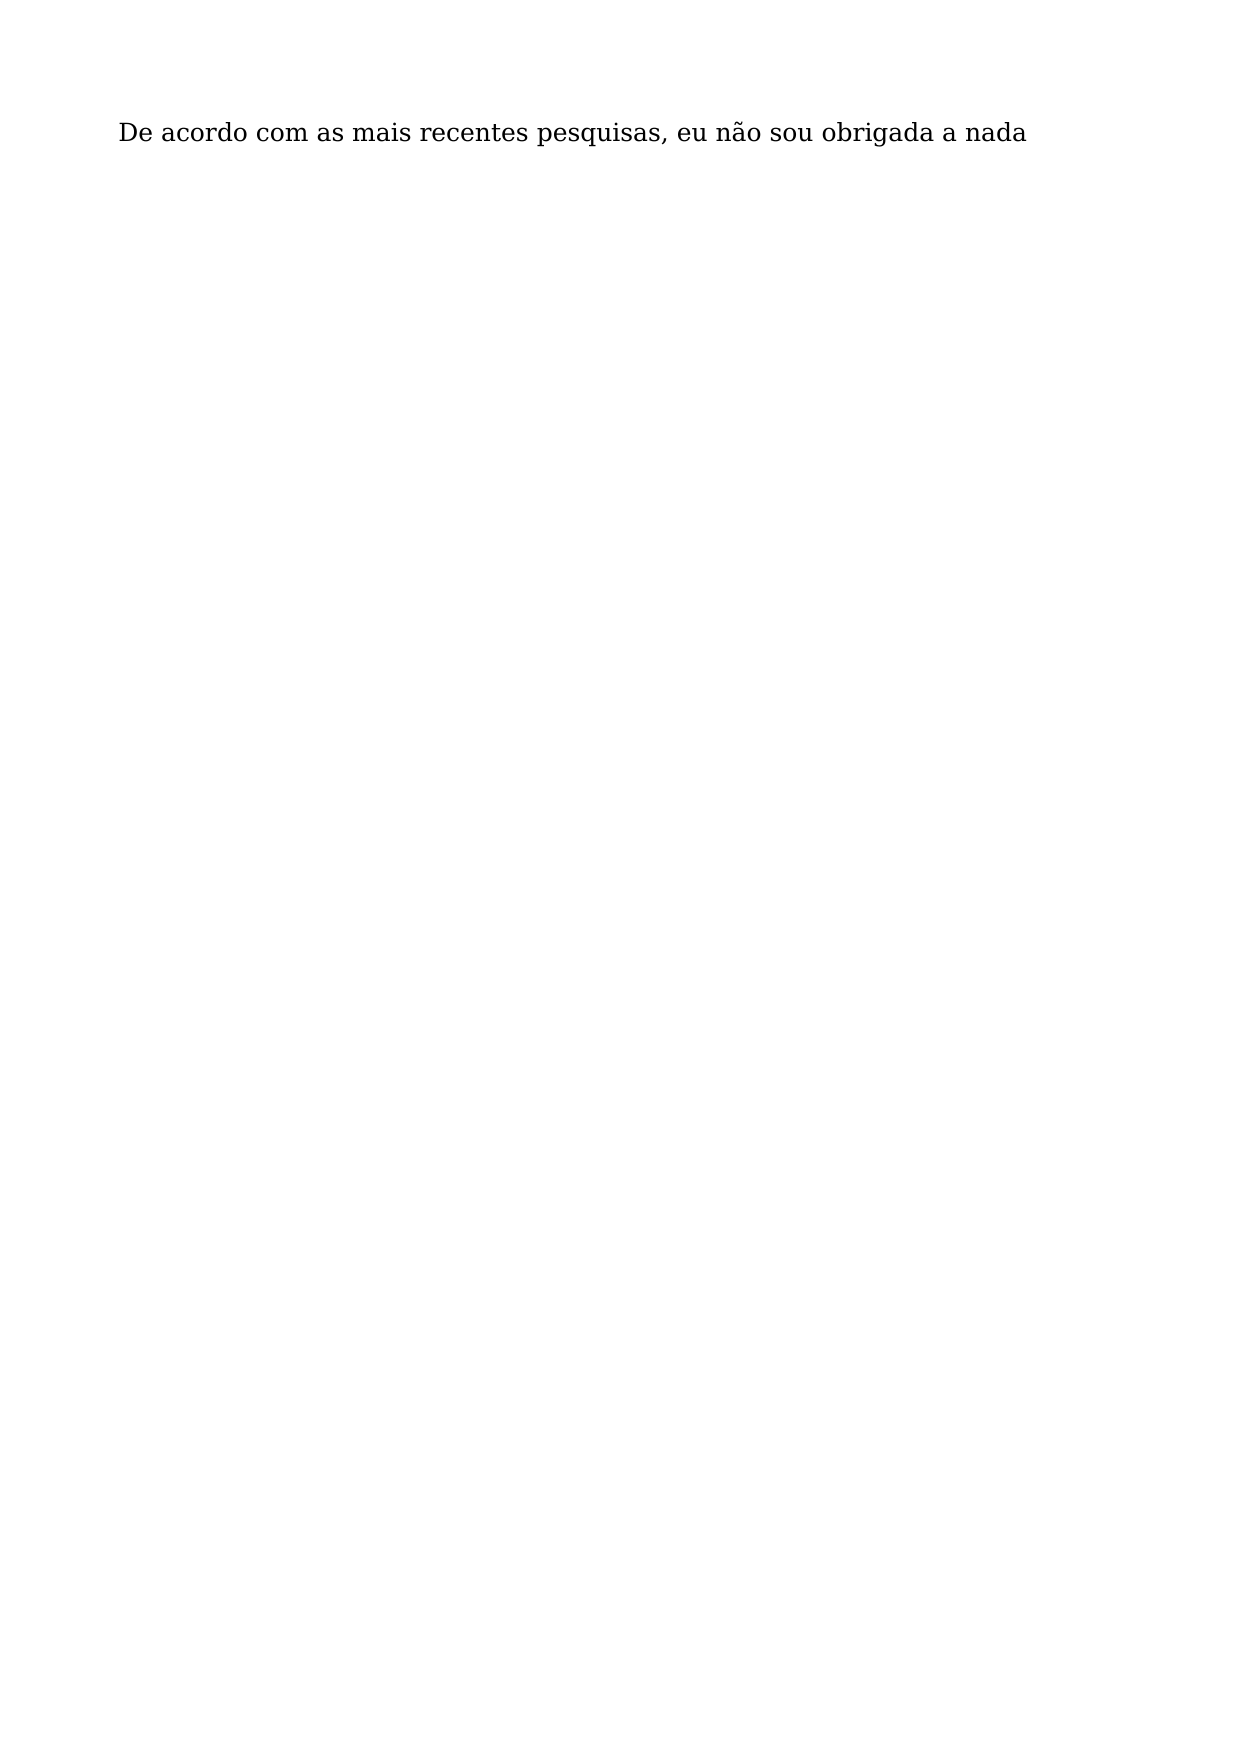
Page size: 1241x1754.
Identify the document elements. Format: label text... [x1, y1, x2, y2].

text De acordo com as mais recentes pesquisas, eu não sou obrigada a nada [118, 118, 1122, 147]
